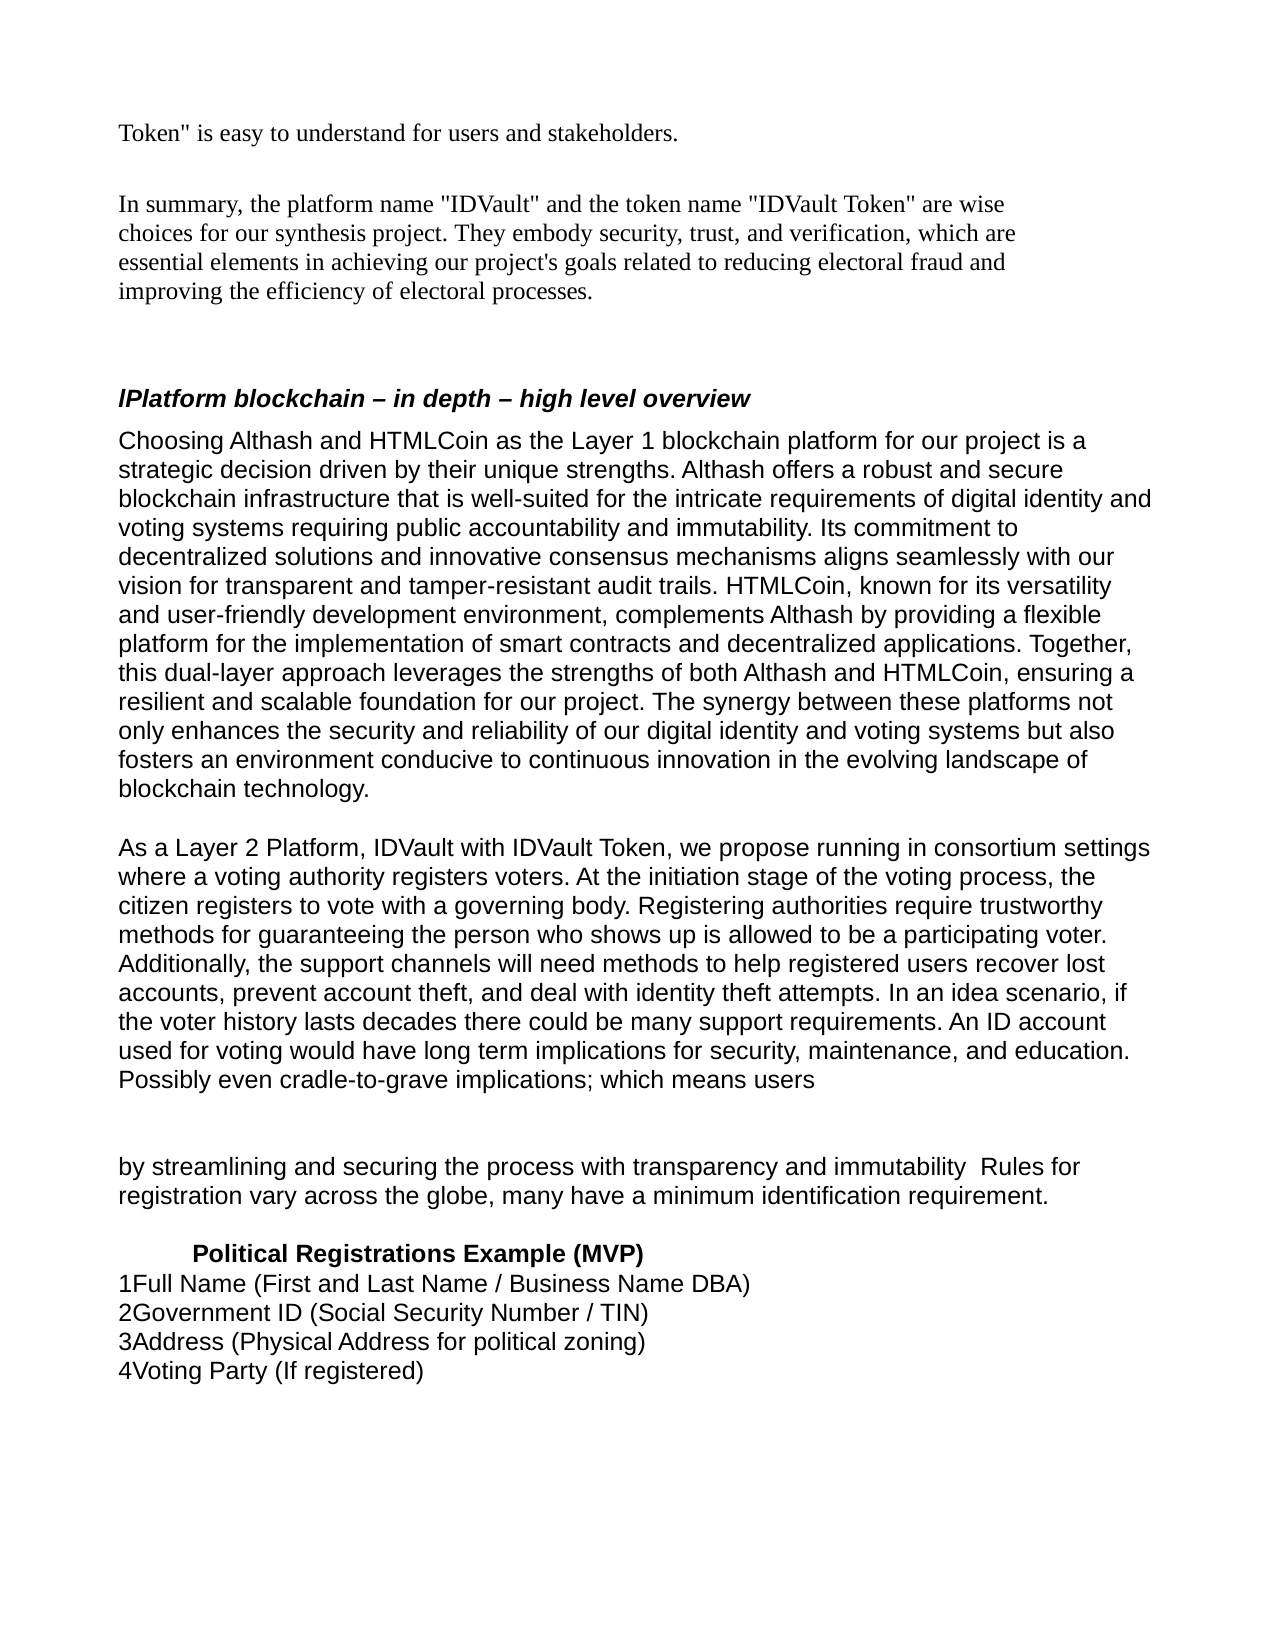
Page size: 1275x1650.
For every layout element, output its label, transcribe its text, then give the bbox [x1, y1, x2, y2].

text by streamlining and securing the process with transparency and immutability Rules for registration vary across the globe, many have a minimum identification requirement. [118, 1152, 1157, 1210]
text Token" is easy to understand for users and stakeholders. [118, 118, 1157, 147]
text Choosing Althash and HTMLCoin as the Layer 1 blockchain platform for our project is a strategic decision driven by their unique strengths. Althash offers a robust and secure blockchain infrastructure that is well-suited for the intricate requirements of digital identity and voting systems requiring public accountability and immutability. Its commitment to decentralized solutions and innovative consensus mechanisms aligns seamlessly with our vision for transparent and tamper-resistant audit trails. HTMLCoin, known for its versatility and user-friendly development environment, complements Althash by providing a flexible platform for the implementation of smart contracts and decentralized applications. Together, this dual-layer approach leverages the strengths of both Althash and HTMLCoin, ensuring a resilient and scalable foundation for our project. The synergy between these platforms not only enhances the security and reliability of our digital identity and voting systems but also fosters an environment conducive to continuous innovation in the evolving landscape of blockchain technology. [118, 426, 1157, 803]
text Political Registrations Example (MVP) [192, 1239, 1157, 1268]
subtitle Platform blockchain – in depth – high level overview [118, 384, 1157, 413]
list Government ID (Social Security Number / TIN) [118, 1297, 1157, 1327]
text As a Layer 2 Platform, IDVault with IDVault Token, we propose running in consortium settings where a voting authority registers voters. At the initiation stage of the voting process, the citizen registers to vote with a governing body. Registering authorities require trustworthy methods for guaranteeing the person who shows up is allowed to be a participating voter. Additionally, the support channels will need methods to help registered users recover lost accounts, prevent account theft, and deal with identity theft attempts. In an idea scenario, if the voter history lasts decades there could be many support requirements. An ID account used for voting would have long term implications for security, maintenance, and education. Possibly even cradle-to-grave implications; which means users [118, 832, 1157, 1094]
list Full Name (First and Last Name / Business Name DBA) [118, 1268, 1157, 1297]
text In summary, the platform name "IDVault" and the token name "IDVault Token" are wise choices for our synthesis project. They embody security, trust, and verification, which are essential elements in achieving our project's goals related to reducing electoral fraud and improving the efficiency of electoral processes. [118, 160, 1157, 305]
list Voting Party (If registered) [118, 1356, 1157, 1385]
list Address (Physical Address for political zoning) [118, 1327, 1157, 1356]
